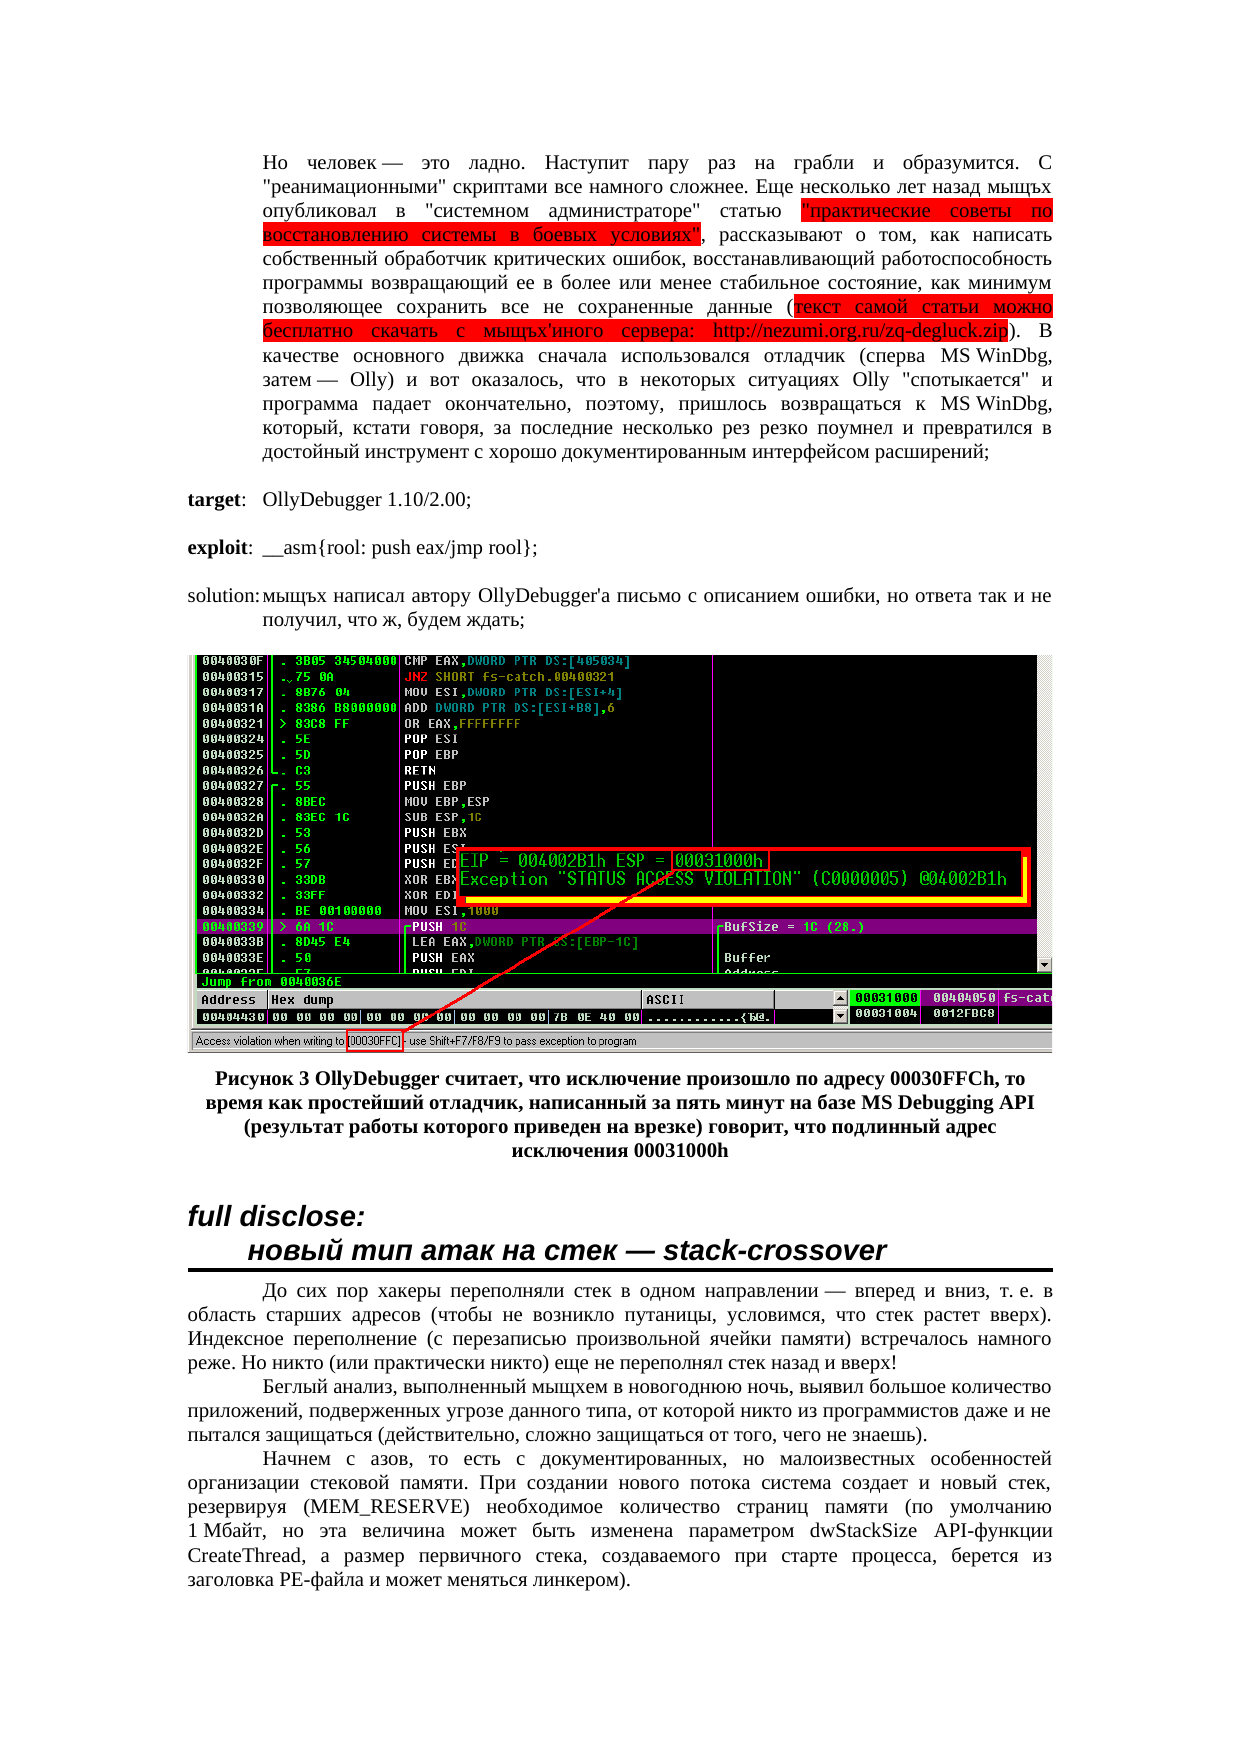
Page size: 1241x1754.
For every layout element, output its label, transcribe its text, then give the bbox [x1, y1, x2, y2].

text solution: мыщъх написал автору OllyDebugger'а письмо с описанием ошибки, но ответа так и не получил, что ж, будем ждать; [187, 583, 1053, 631]
picture [187, 655, 1053, 1053]
subtitle full disclose: новый тип атак на стек — stack-crossover [187, 1199, 1053, 1272]
text Начнем с азов, то есть с документированных, но малоизвестных особенностей организации стековой памяти. При создании нового потока система создает и новый стек, резервируя (MEM_RESERVE) необходимое количество страниц памяти (по умолчанию 1 Мбайт, но эта величина может быть изменена параметром dwStackSize API-функции CreateThread, а размер первичного стека, создаваемого при старте процесса, берется из заголовка PE-файла и может меняться линкером). [187, 1446, 1053, 1591]
text Беглый анализ, выполненный мыщхем в новогоднюю ночь, выявил большое количество приложений, подверженных угрозе данного типа, от которой никто из программистов даже и не пытался защищаться (действительно, сложно защищаться от того, чего не знаешь). [187, 1374, 1053, 1446]
text До сих пор хакеры переполняли стек в одном направлении — вперед и вниз, т. е. в область старших адресов (чтобы не возникло путаницы, условимся, что стек растет вверх). Индексное переполнение (с перезаписью произвольной ячейки памяти) встречалось намного реже. Но никто (или практически никто) еще не переполнял стек назад и вверх! [187, 1278, 1053, 1374]
text Но человек — это ладно. Наступит пару раз на грабли и образумится. С "реанимационными" скриптами все намного сложнее. Еще несколько лет назад мыщъх опубликовал в "системном администраторе" статью "практические советы по восстановлению системы в боевых условиях", рассказывают о том, как написать собственный обработчик критических ошибок, восстанавливающий работоспособность программы возвращающий ее в более или менее стабильное состояние, как минимум позволяющее сохранить все не сохраненные данные (текст самой статьи можно бесплатно скачать с мыщъх'иного сервера: http://nezumi.org.ru/zq-degluck.zip). В качестве основного движка сначала использовался отладчик (сперва MS WinDbg, затем — Olly) и вот оказалось, что в некоторых ситуациях Olly "спотыкается" и программа падает окончательно, поэтому, пришлось возвращаться к MS WinDbg, который, кстати говоря, за последние несколько рез резко поумнел и превратился в достойный инструмент с хорошо документированным интерфейсом расширений; [187, 150, 1053, 463]
text target: OllyDebugger 1.10/2.00; [187, 487, 1053, 511]
text Рисунок 3 OllyDebugger считает, что исключение произошло по адресу 00030FFCh, то время как простейший отладчик, написанный за пять минут на базе MS Debugging API (результат работы которого приведен на врезке) говорит, что подлинный адрес исключения 00031000h [187, 1066, 1053, 1162]
text exploit: __asm{rool: push eax/jmp rool}; [187, 535, 1053, 559]
